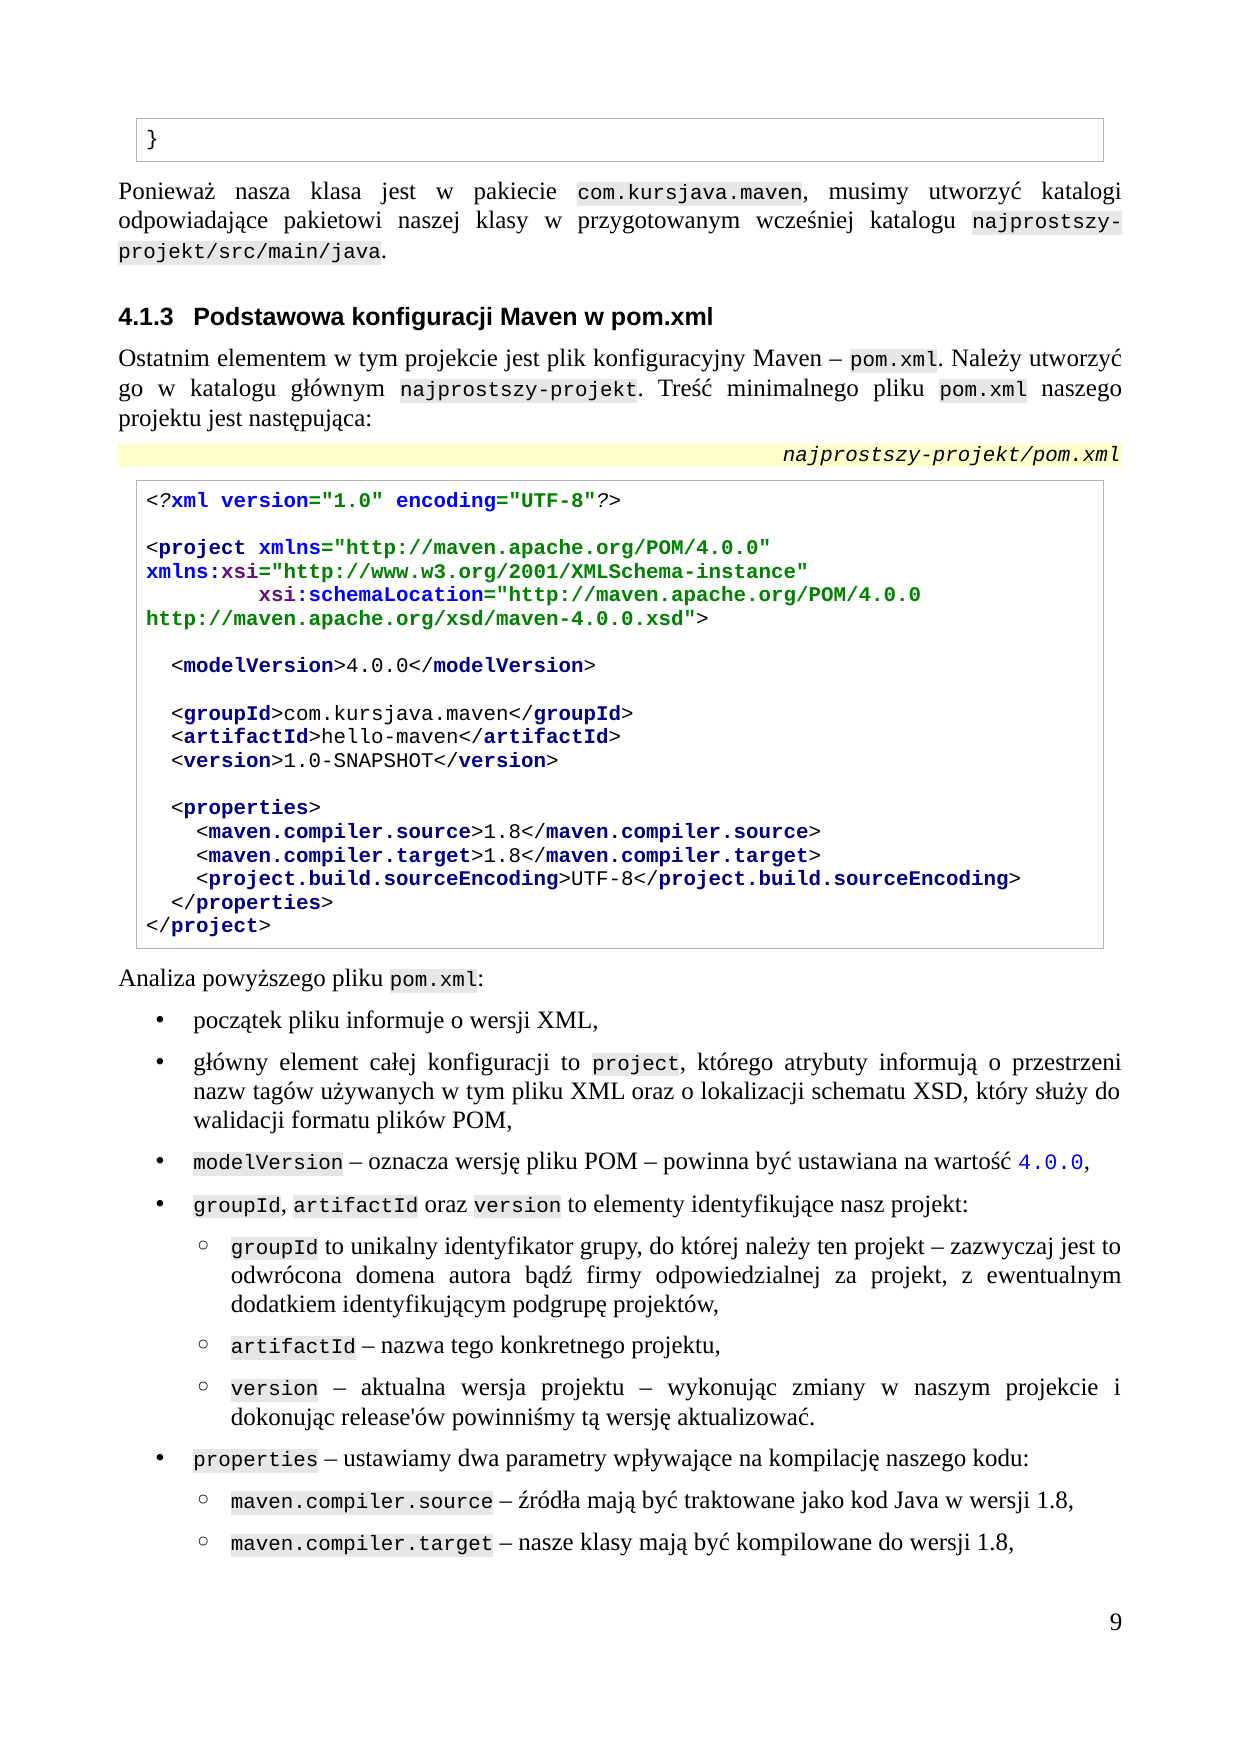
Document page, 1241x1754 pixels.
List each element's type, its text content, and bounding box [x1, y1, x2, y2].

text </properties> [137, 882, 1103, 906]
text <groupId>com.kursjava.maven</groupId> [137, 693, 1103, 716]
list maven.compiler.source – źródła mają być traktowane jako kod Java w wersji 1.8, [193, 1485, 1122, 1515]
text <project.build.sourceEncoding>UTF-8</project.build.sourceEncoding> [137, 858, 1103, 882]
text Analiza powyższego pliku pom.xml: [118, 963, 1122, 993]
text <maven.compiler.target>1.8</maven.compiler.target> [137, 835, 1103, 858]
text } [137, 119, 1103, 161]
text <properties> [137, 787, 1103, 811]
list groupId to unikalny identyfikator grupy, do której należy ten projekt – zazwyczaj jest to odwrócona domena autora bądź firmy odpowiedzialnej za projekt, z ewentualnym dodatkiem identyfikującym podgrupę projektów, [193, 1231, 1122, 1318]
text </project> [137, 906, 1103, 948]
text <project xmlns="http://maven.apache.org/POM/4.0.0" xmlns:xsi="http://www.w3.org/2001/XMLSchema-instance" [137, 527, 1103, 574]
text <?xml version="1.0" encoding="UTF-8"?> [137, 481, 1103, 513]
text <modelVersion>4.0.0</modelVersion> [137, 646, 1103, 679]
text <maven.compiler.source>1.8</maven.compiler.source> [137, 811, 1103, 835]
list główny element całej konfiguracji to project, którego atrybuty informują o przestrzeni nazw tagów używanych w tym pliku XML oraz o lokalizacji schematu XSD, który służy do walidacji formatu plików POM, [156, 1047, 1122, 1134]
text najprostszy-projekt/pom.xml [118, 444, 1122, 467]
text xsi:schemaLocation="http://maven.apache.org/POM/4.0.0 http://maven.apache.org/xsd/maven-4.0.0.xsd"> [137, 574, 1103, 632]
subtitle Podstawowa konfiguracji Maven w pom.xml [118, 302, 1122, 331]
list version – aktualna wersja projektu – wykonując zmiany w naszym projekcie i dokonując release'ów powinniśmy tą wersję aktualizować. [193, 1372, 1122, 1431]
text <artifactId>hello-maven</artifactId> [137, 716, 1103, 740]
text <version>1.0-SNAPSHOT</version> [137, 740, 1103, 774]
list modelVersion – oznacza wersję pliku POM – powinna być ustawiana na wartość 4.0.0, [156, 1146, 1122, 1176]
list artifactId – nazwa tego konkretnego projektu, [193, 1330, 1122, 1360]
text Ponieważ nasza klasa jest w pakiecie com.kursjava.maven, musimy utworzyć katalogi odpowiadające pakietowi naszej klasy w przygotowanym wcześniej katalogu najprostszy-projekt/src/main/java. [118, 176, 1122, 265]
list początek pliku informuje o wersji XML, [156, 1006, 1122, 1034]
list properties – ustawiamy dwa parametry wpływające na kompilację naszego kodu: [156, 1443, 1122, 1473]
list maven.compiler.target – nasze klasy mają być kompilowane do wersji 1.8, [193, 1527, 1122, 1557]
text Ostatnim elementem w tym projekcie jest plik konfiguracyjny Maven – pom.xml. Należy utworzyć go w katalogu głównym najprostszy-projekt. Treść minimalnego pliku pom.xml naszego projektu jest następująca: [118, 343, 1122, 431]
list groupId, artifactId oraz version to elementy identyfikujące nasz projekt: [156, 1189, 1122, 1218]
